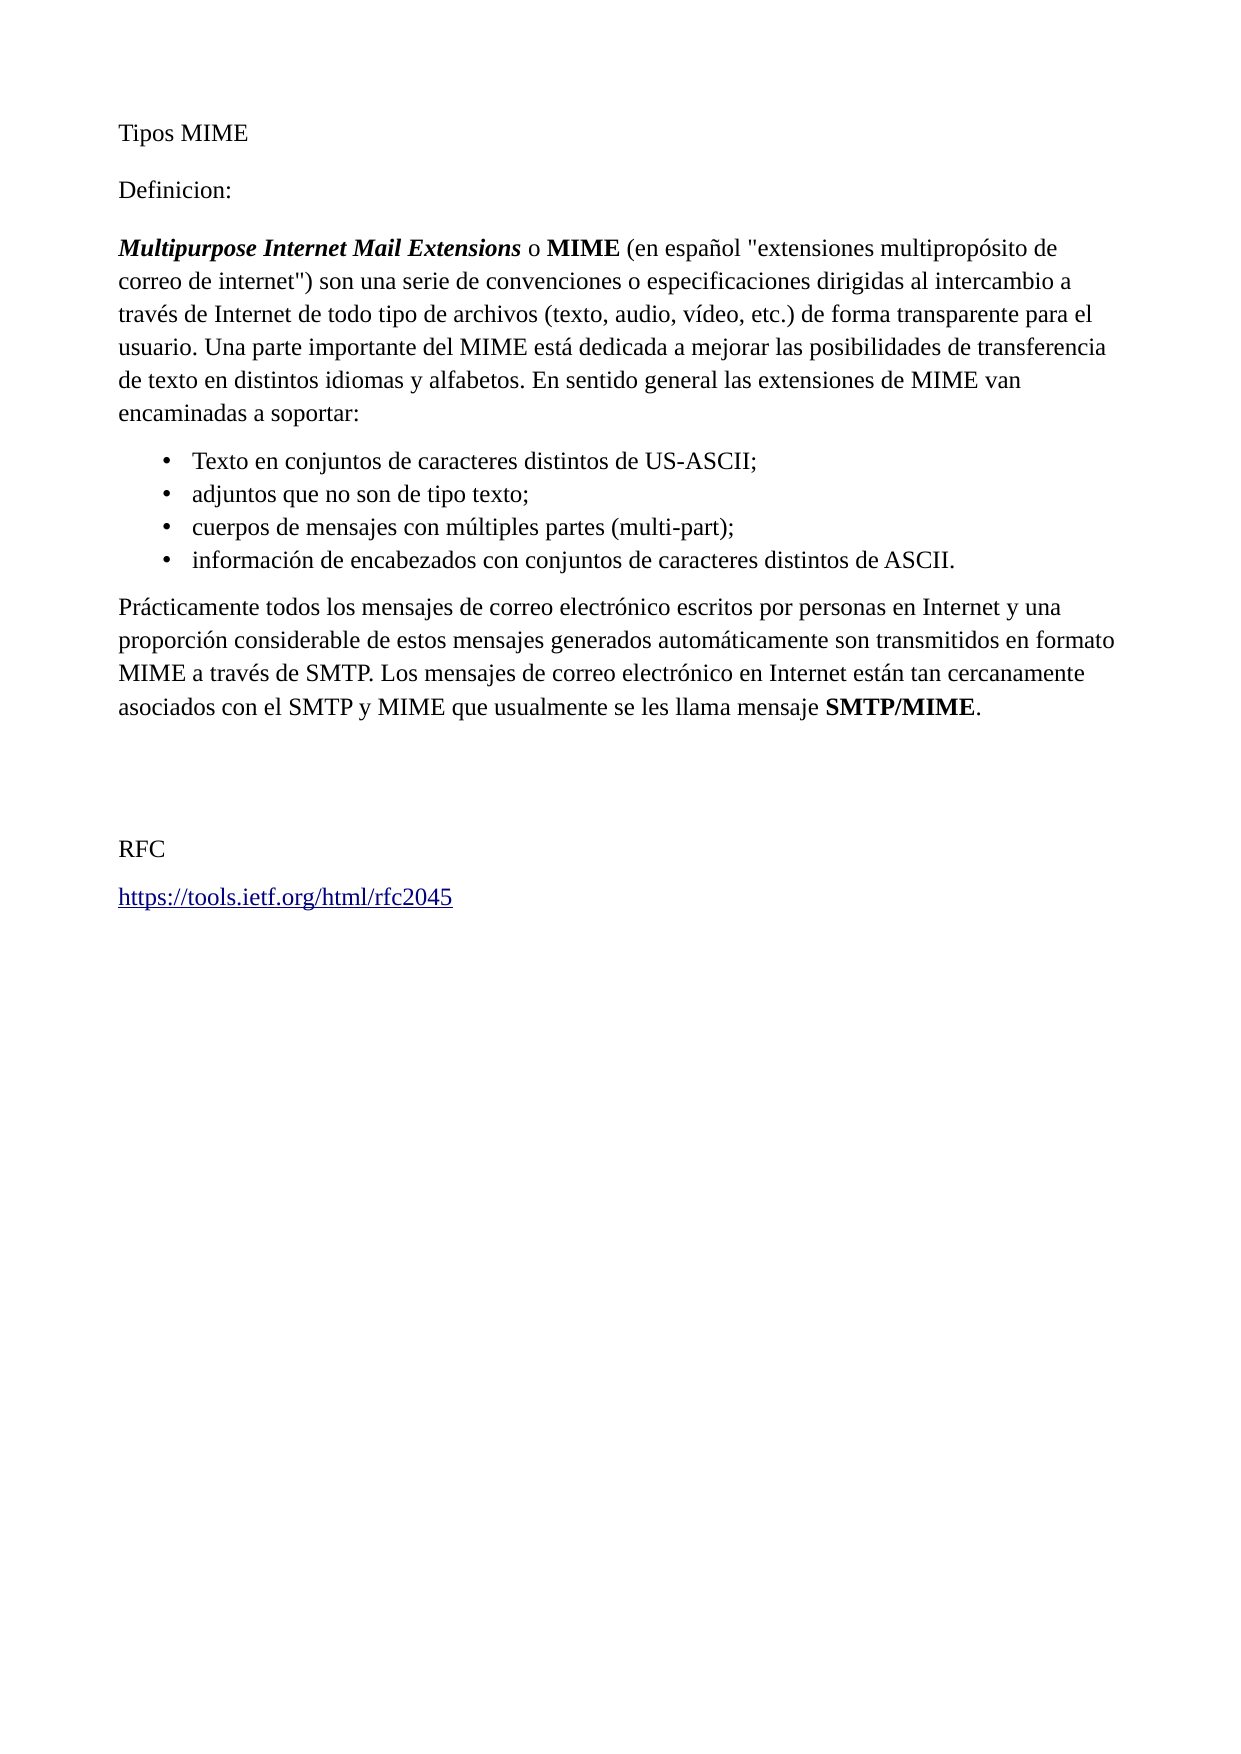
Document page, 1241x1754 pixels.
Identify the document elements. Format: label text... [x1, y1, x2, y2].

text https://tools.ietf.org/html/rfc2045 [118, 882, 1122, 911]
list adjuntos que no son de tipo texto; [162, 479, 1122, 508]
text Multipurpose Internet Mail Extensions o MIME (en español "extensiones multipropósito de correo de internet") son una serie de convenciones o especificaciones dirigidas al intercambio a través de Internet de todo tipo de archivos (texto, audio, vídeo, etc.) de forma transparente para el usuario. Una parte importante del MIME está dedicada a mejorar las posibilidades de transferencia de texto en distintos idiomas y alfabetos. En sentido general las extensiones de MIME van encaminadas a soportar: [118, 233, 1122, 427]
list Texto en conjuntos de caracteres distintos de US-ASCII; [162, 446, 1122, 474]
text RFC [118, 834, 1122, 863]
list cuerpos de mensajes con múltiples partes (multi-part); [162, 512, 1122, 541]
text Definicion: [118, 176, 1122, 204]
list información de encabezados con conjuntos de caracteres distintos de ASCII. [162, 545, 1122, 574]
text Prácticamente todos los mensajes de correo electrónico escritos por personas en Internet y una proporción considerable de estos mensajes generados automáticamente son transmitidos en formato MIME a través de SMTP. Los mensajes de correo electrónico en Internet están tan cercanamente asociados con el SMTP y MIME que usualmente se les llama mensaje SMTP/MIME. [118, 592, 1122, 720]
text Tipos MIME [118, 118, 1122, 147]
